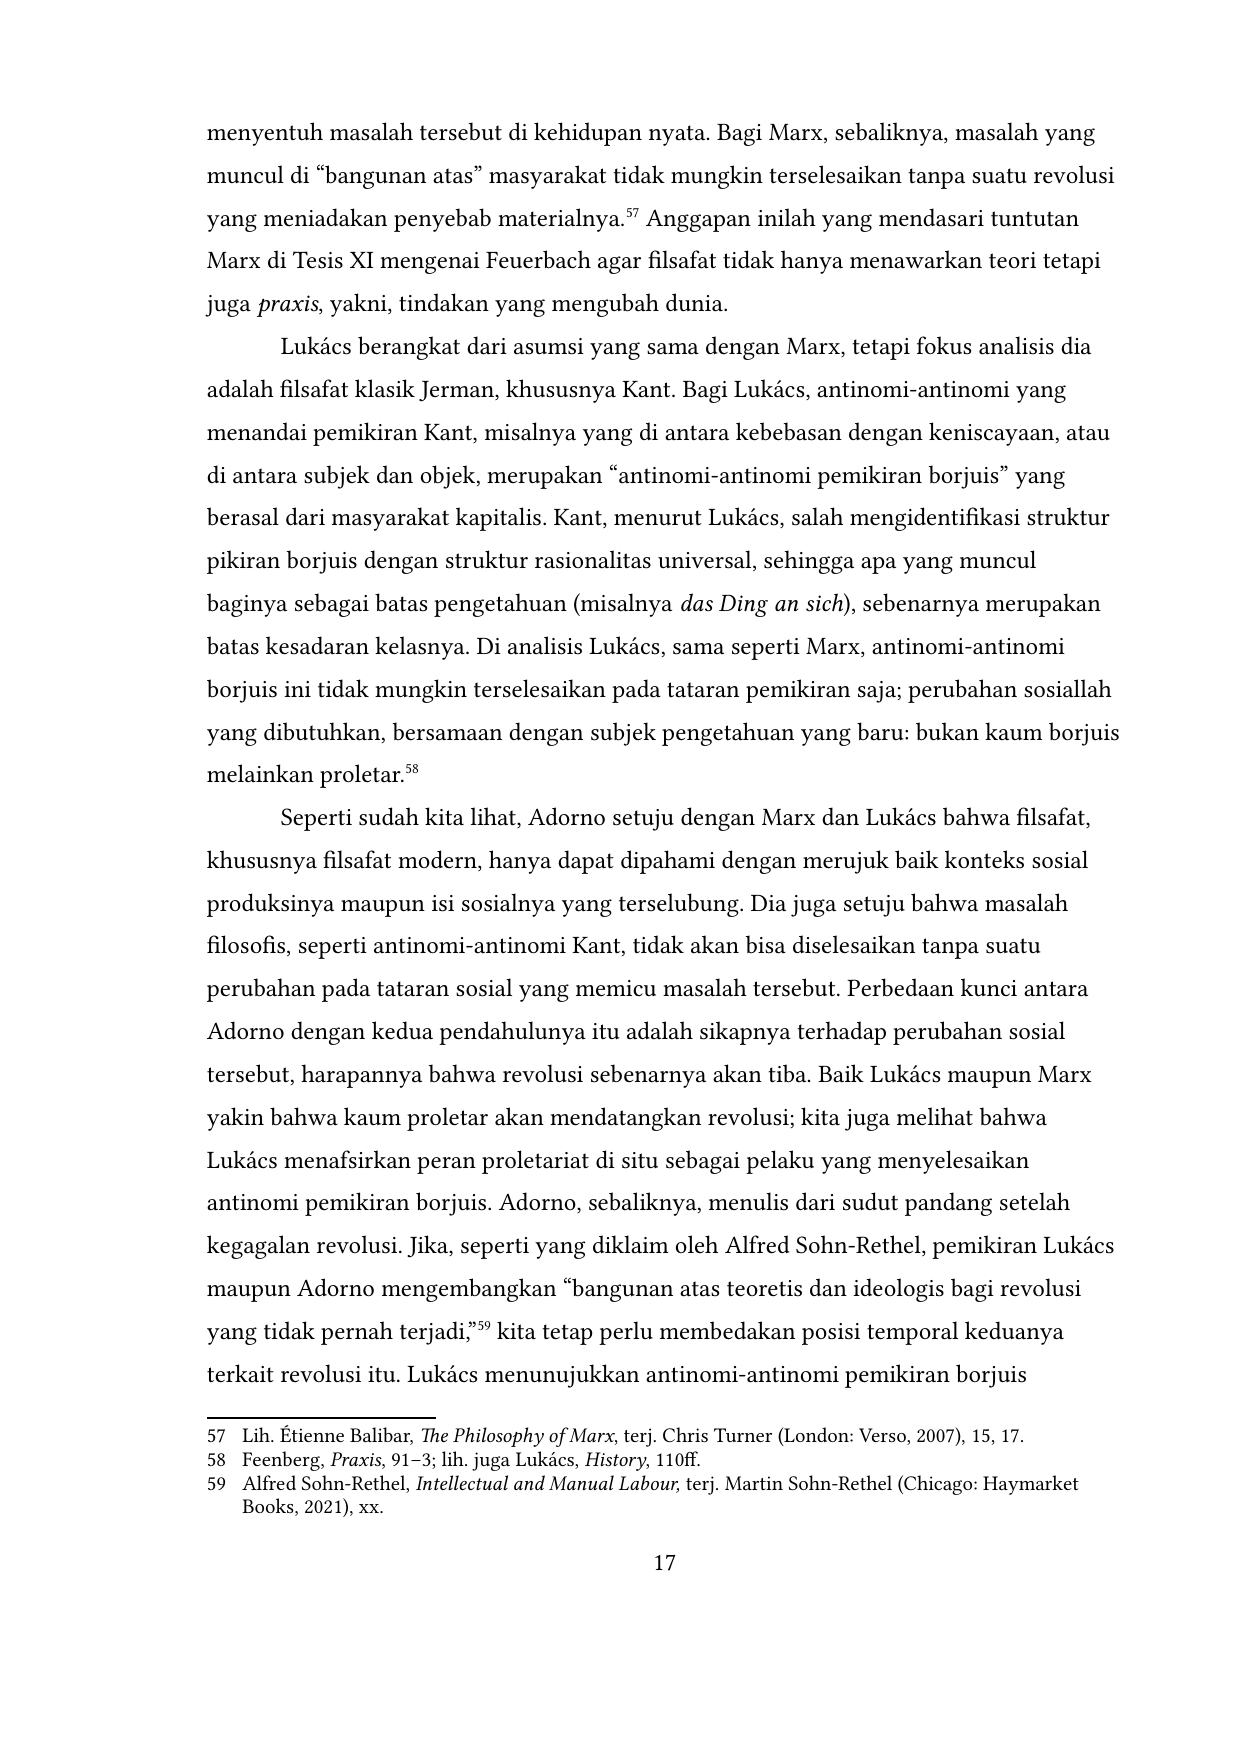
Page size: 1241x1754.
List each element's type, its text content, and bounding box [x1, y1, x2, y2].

text menyentuh masalah tersebut di kehidupan nyata. Bagi Marx, sebaliknya, masalah yang muncul di “bangunan atas” masyarakat tidak mungkin terselesaikan tanpa suatu revolusi yang meniadakan penyebab materialnya. Anggapan inilah yang mendasari tuntutan Marx di Tesis XI mengenai Feuerbach agar filsafat tidak hanya menawarkan teori tetapi juga praxis, yakni, tindakan yang mengubah dunia. [207, 118, 1122, 318]
text Feenberg, Praxis, 91–3; lih. juga Lukács, History, 110ff. [207, 1447, 1122, 1471]
text Lukács berangkat dari asumsi yang sama dengan Marx, tetapi fokus analisis dia adalah filsafat klasik Jerman, khususnya Kant. Bagi Lukács, antinomi-antinomi yang menandai pemikiran Kant, misalnya yang di antara kebebasan dengan keniscayaan, atau di antara subjek dan objek, merupakan “antinomi-antinomi pemikiran borjuis” yang berasal dari masyarakat kapitalis. Kant, menurut Lukács, salah mengidentifikasi struktur pikiran borjuis dengan struktur rasionalitas universal, sehingga apa yang muncul baginya sebagai batas pengetahuan (misalnya das Ding an sich), sebenarnya merupakan batas kesadaran kelasnya. Di analisis Lukács, sama seperti Marx, antinomi-antinomi borjuis ini tidak mungkin terselesaikan pada tataran pemikiran saja; perubahan sosiallah yang dibutuhkan, bersamaan dengan subjek pengetahuan yang baru: bukan kaum borjuis melainkan proletar. [207, 332, 1122, 789]
text Alfred Sohn-Rethel, Intellectual and Manual Labour, terj. Martin Sohn-Rethel (Chicago: Haymarket Books, 2021), xx. [207, 1471, 1122, 1519]
text Seperti sudah kita lihat, Adorno setuju dengan Marx dan Lukács bahwa filsafat, khususnya filsafat modern, hanya dapat dipahami dengan merujuk baik konteks sosial produksinya maupun isi sosialnya yang terselubung. Dia juga setuju bahwa masalah filosofis, seperti antinomi-antinomi Kant, tidak akan bisa diselesaikan tanpa suatu perubahan pada tataran sosial yang memicu masalah tersebut. Perbedaan kunci antara Adorno dengan kedua pendahulunya itu adalah sikapnya terhadap perubahan sosial tersebut, harapannya bahwa revolusi sebenarnya akan tiba. Baik Lukács maupun Marx yakin bahwa kaum proletar akan mendatangkan revolusi; kita juga melihat bahwa Lukács menafsirkan peran proletariat di situ sebagai pelaku yang menyelesaikan antinomi pemikiran borjuis. Adorno, sebaliknya, menulis dari sudut pandang setelah kegagalan revolusi. Jika, seperti yang diklaim oleh Alfred Sohn-Rethel, pemikiran Lukács maupun Adorno mengembangkan “bangunan atas teoretis dan ideologis bagi revolusi yang tidak pernah terjadi,” kita tetap perlu membedakan posisi temporal keduanya terkait revolusi itu. Lukács menunujukkan antinomi-antinomi pemikiran borjuis [207, 803, 1122, 1388]
text Lih. Étienne Balibar, The Philosophy of Marx, terj. Chris Turner (London: Verso, 2007), 15, 17. [207, 1424, 1122, 1447]
